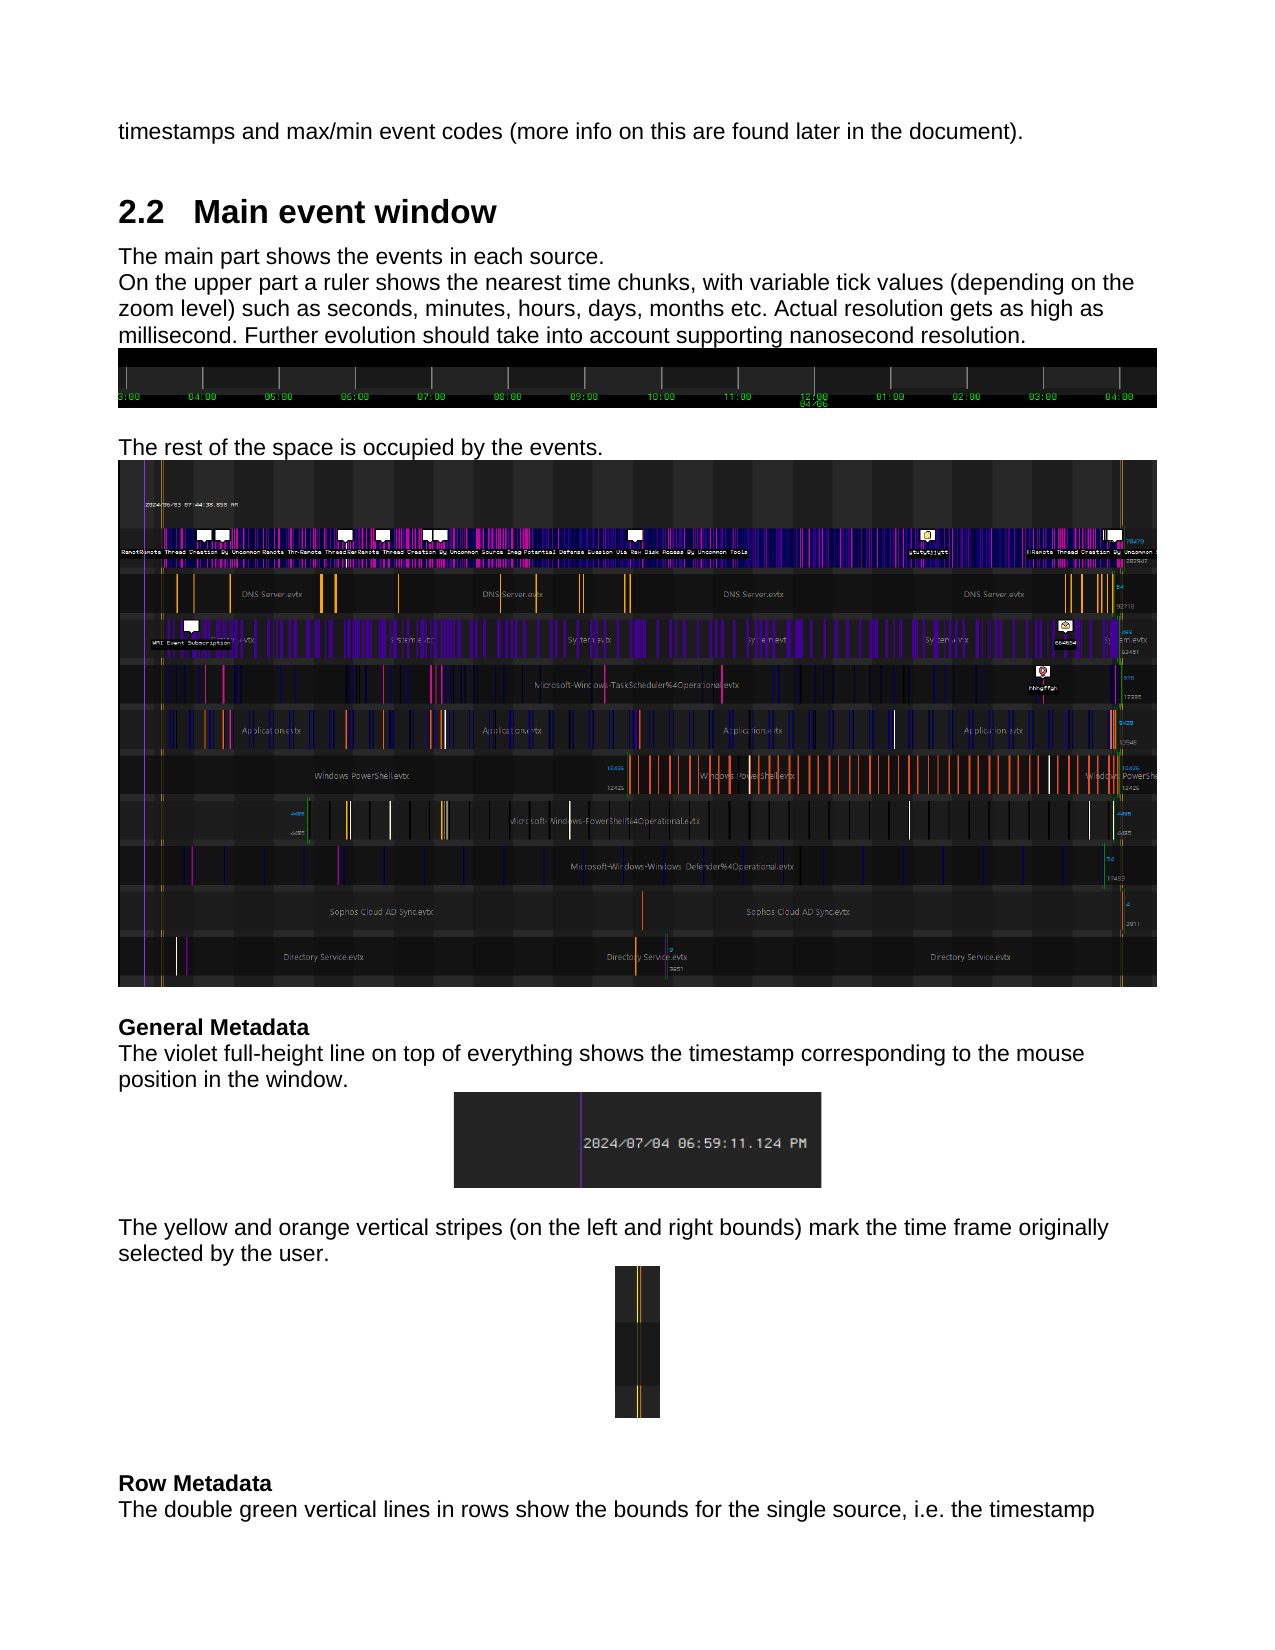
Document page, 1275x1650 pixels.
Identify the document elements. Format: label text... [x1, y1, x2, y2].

text The double green vertical lines in rows show the bounds for the single source, i.e. the timestamp [118, 1496, 1157, 1523]
text The yellow and orange vertical stripes (on the left and right bounds) mark the time frame originally selected by the user. [118, 1214, 1157, 1266]
text Row Metadata [118, 1470, 1157, 1496]
text timestamps and max/min event codes (more info on this are found later in the document). [118, 118, 1157, 144]
text On the upper part a ruler shows the nearest time chunks, with variable tick values (depending on the zoom level) such as seconds, minutes, hours, days, months etc. Actual resolution gets as high as millisecond. Further evolution should take into account supporting nanosecond resolution. [118, 269, 1157, 348]
text The main part shows the events in each source. [118, 243, 1157, 269]
picture [118, 348, 1157, 408]
text The rest of the space is occupied by the events. [118, 434, 1157, 460]
text General Metadata [118, 1013, 1157, 1040]
subtitle Main event window [118, 192, 1157, 230]
picture [453, 1092, 822, 1188]
picture [118, 460, 1157, 987]
text The violet full-height line on top of everything shows the timestamp corresponding to the mouse position in the window. [118, 1040, 1157, 1092]
picture [615, 1266, 660, 1418]
